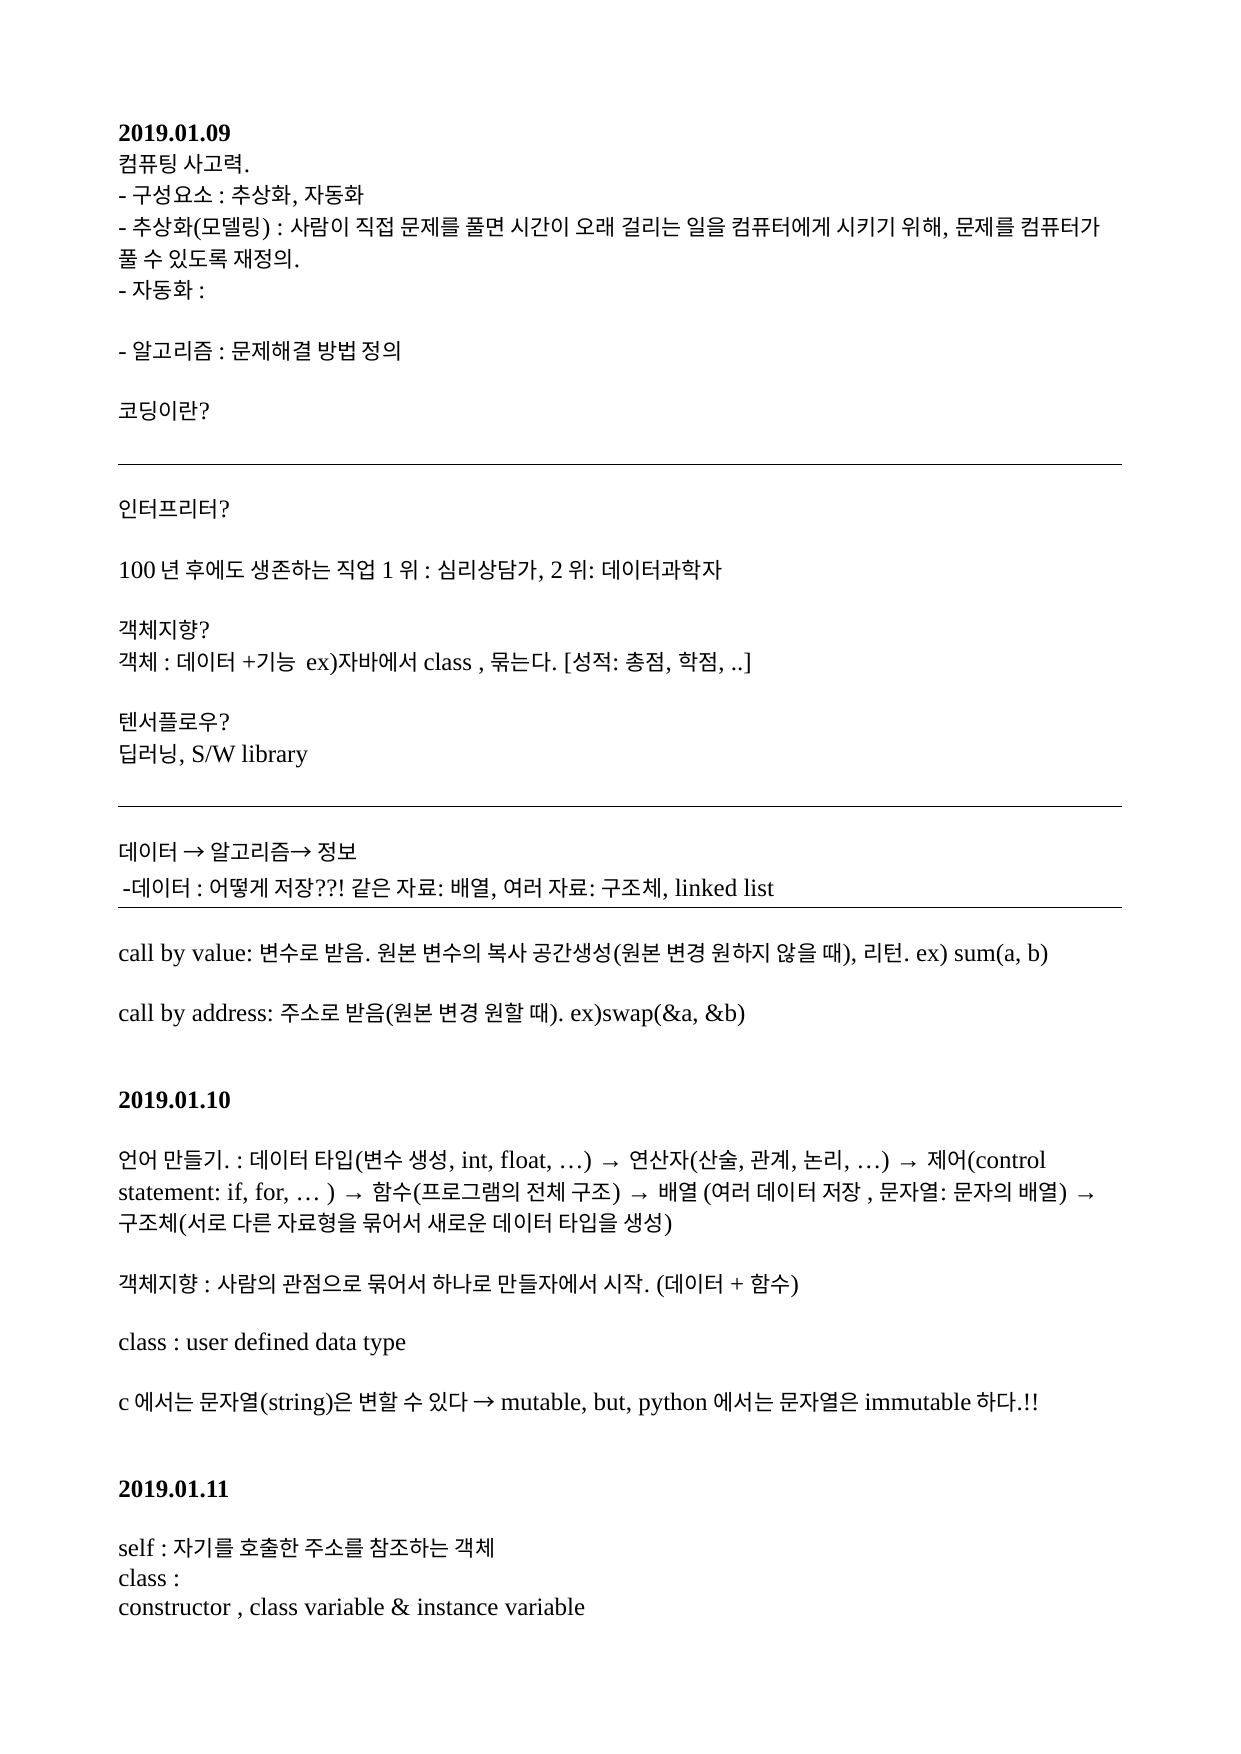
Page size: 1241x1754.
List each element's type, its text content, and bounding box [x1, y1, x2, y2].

text constructor , class variable & instance variable [118, 1592, 1122, 1621]
text 컴퓨팅 사고력. [118, 147, 1122, 178]
text - 알고리즘 : 문제해결 방법 정의 [118, 334, 1122, 366]
text 100년 후에도 생존하는 직업 1위 : 심리상담가, 2위: 데이터과학자 [118, 553, 1122, 584]
text 2019.01.10 [118, 1086, 1122, 1114]
text - 자동화 : [118, 273, 1122, 305]
text 딥러닝, S/W library [118, 737, 1122, 769]
text -데이터 : 어떻게 저장??! 같은 자료: 배열, 여러 자료: 구조체, linked list [118, 867, 1122, 907]
text 데이터 → 알고리즘→ 정보 [118, 835, 1122, 867]
text 언어 만들기. : 데이터 타입(변수 생성, int, float, …) → 연산자(산술, 관계, 논리, …) → 제어(control statement: if, for, … ) → 함수(프로그램의 전체 구조) → 배열 (여러 데이터 저장 , 문자열: 문자의 배열) → 구조체(서로 다른 자료형을 묶어서 새로운 데이터 타입을 생성) [118, 1143, 1122, 1238]
text 2019.01.11 [118, 1474, 1122, 1503]
text 인터프리터? [118, 492, 1122, 524]
text - 구성요소 : 추상화, 자동화 [118, 178, 1122, 210]
text class : [118, 1563, 1122, 1592]
text call by address: 주소로 받음(원본 변경 원할 때). ex)swap(&a, &b) [118, 996, 1122, 1028]
text 텐서플로우? [118, 705, 1122, 737]
text 객체지향 : 사람의 관점으로 묶어서 하나로 만들자에서 시작. (데이터 + 함수) [118, 1267, 1122, 1298]
text c에서는 문자열(string)은 변할 수 있다 → mutable, but, python 에서는 문자열은 immutable하다.!! [118, 1385, 1122, 1416]
text class : user defined data type [118, 1327, 1122, 1356]
text 2019.01.09 [118, 118, 1122, 147]
text self : 자기를 호출한 주소를 참조하는 객체 [118, 1531, 1122, 1563]
text 객체지향? [118, 613, 1122, 645]
text call by value: 변수로 받음. 원본 변수의 복사 공간생성(원본 변경 원하지 않을 때), 리턴. ex) sum(a, b) [118, 936, 1122, 968]
text 객체 : 데이터 +기능 ex)자바에서 class , 묶는다. [성적: 총점, 학점, ..] [118, 645, 1122, 677]
text 코딩이란? [118, 394, 1122, 426]
text - 추상화(모델링) : 사람이 직접 문제를 풀면 시간이 오래 걸리는 일을 컴퓨터에게 시키기 위해, 문제를 컴퓨터가 풀 수 있도록 재정의. [118, 210, 1122, 273]
